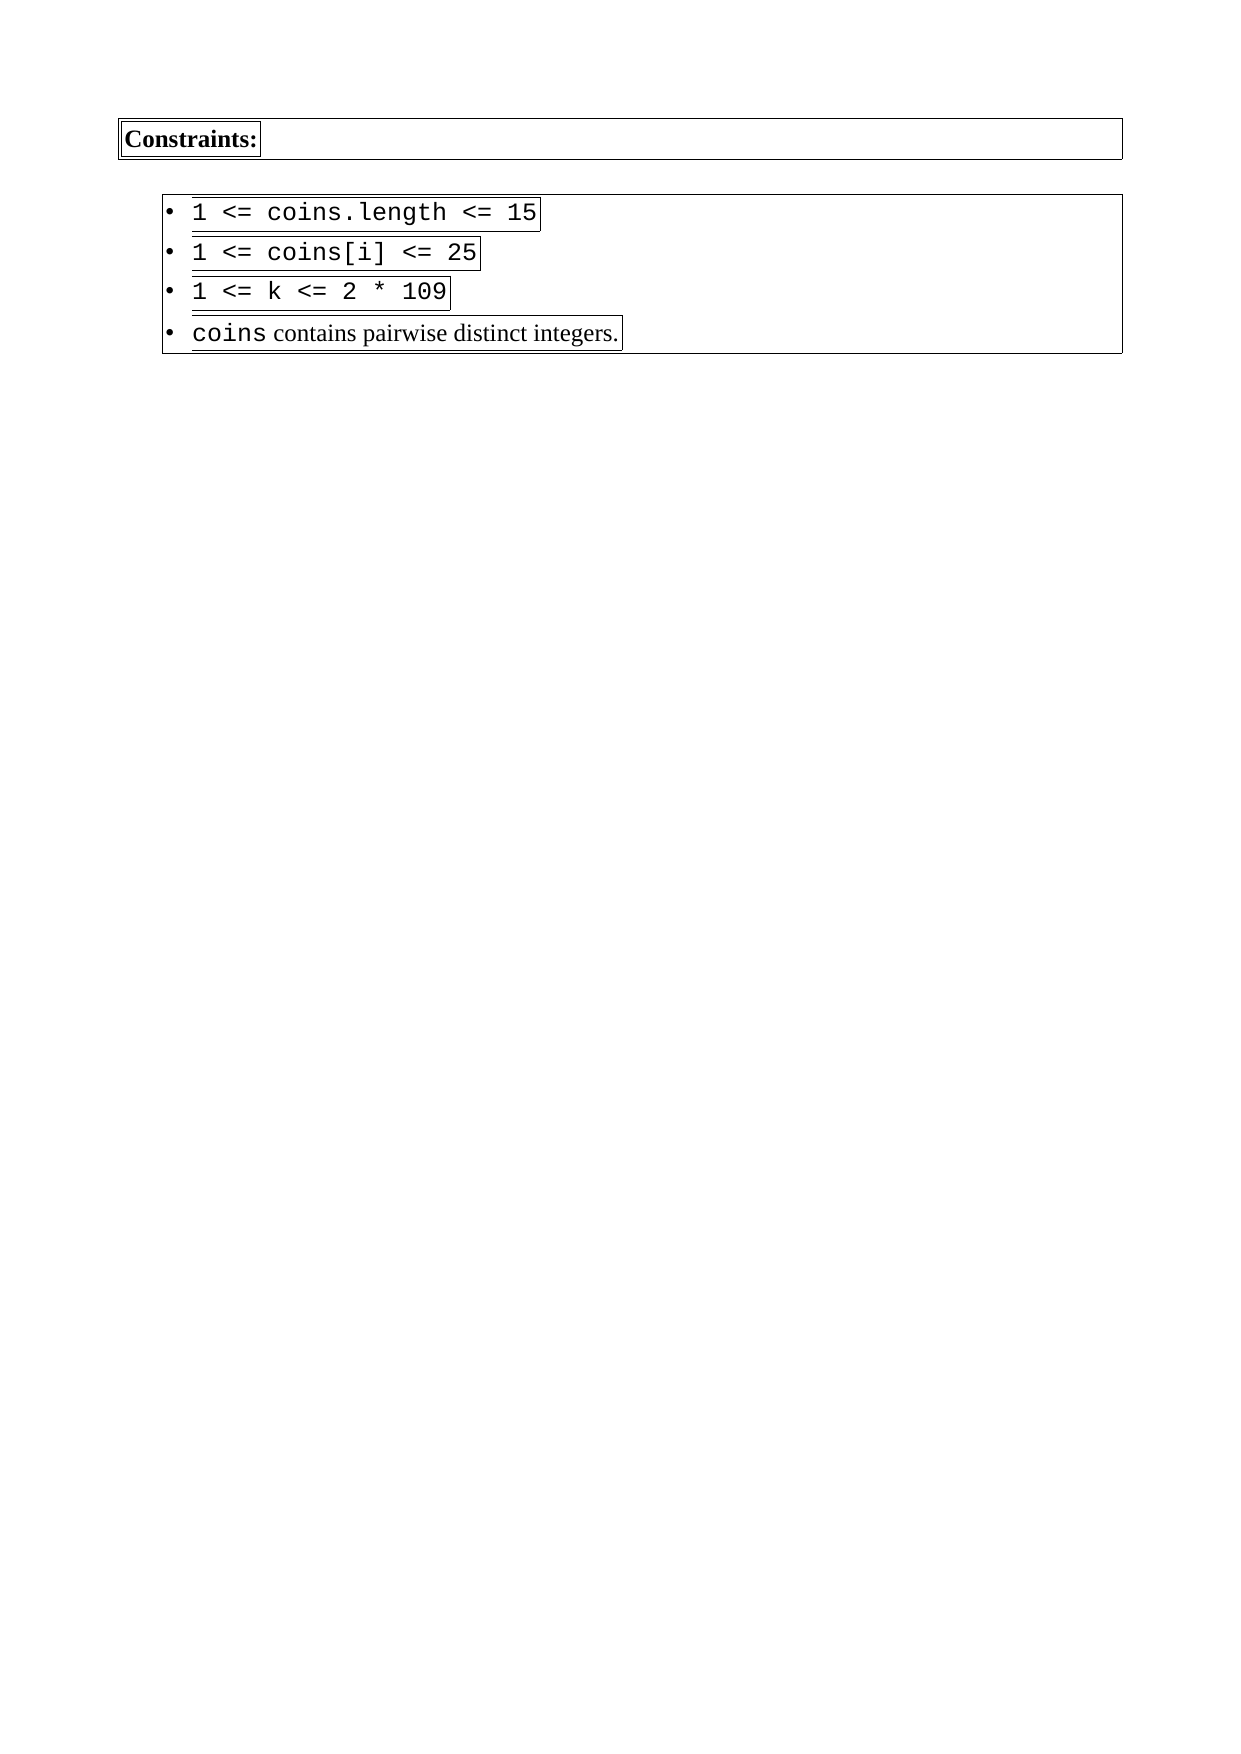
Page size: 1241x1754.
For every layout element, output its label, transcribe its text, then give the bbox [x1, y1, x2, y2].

text Constraints: [119, 119, 1122, 159]
list 1 <= k <= 2 * 109 [163, 273, 1122, 310]
list 1 <= coins.length <= 15 [163, 195, 1122, 231]
list 1 <= coins[i] <= 25 [163, 233, 1122, 271]
list coins contains pairwise distinct integers. [163, 312, 1122, 353]
